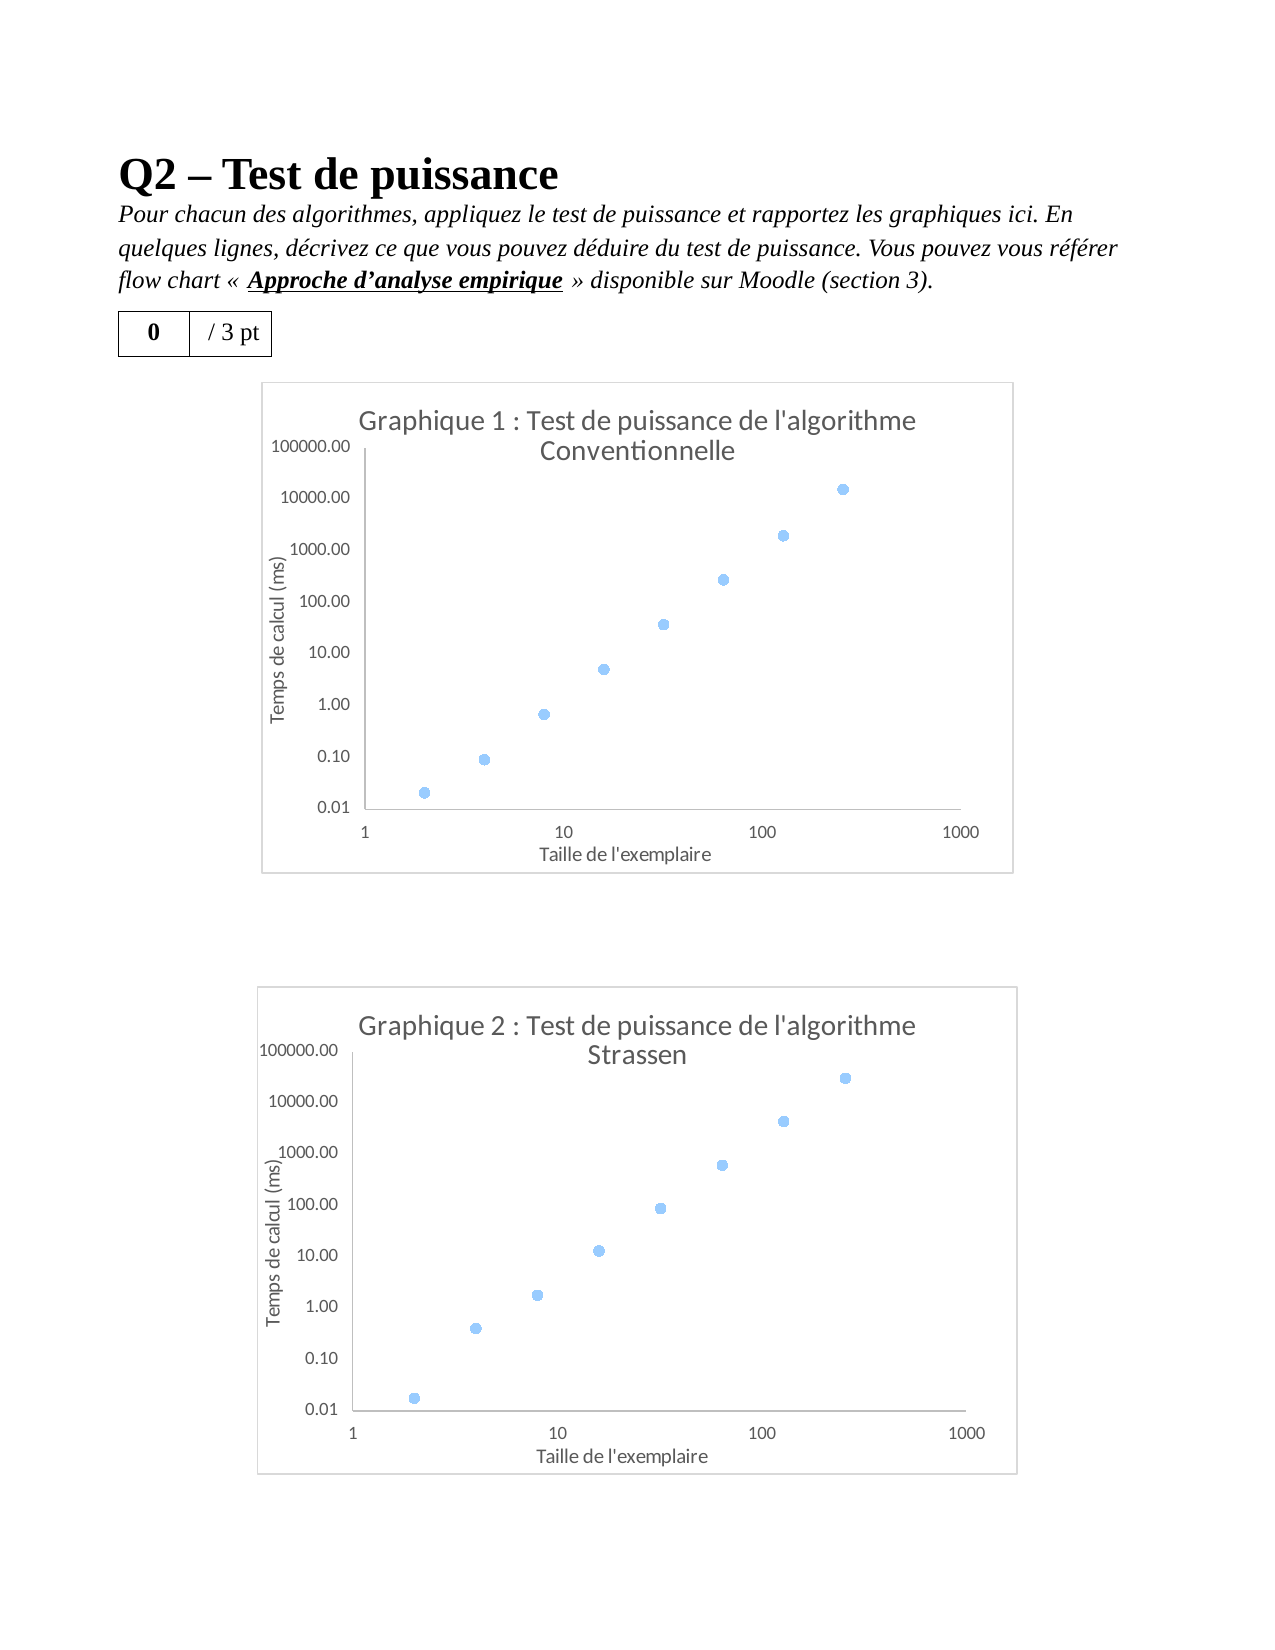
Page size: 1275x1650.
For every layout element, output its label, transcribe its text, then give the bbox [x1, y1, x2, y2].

subtitle Q2 – Test de puissance [118, 147, 1157, 199]
table_header / 3 pt [190, 312, 271, 356]
text Pour chacun des algorithmes, appliquez le test de puissance et rapportez les graphiques ici. En quelques lignes, décrivez ce que vous pouvez déduire du test de puissance. Vous pouvez vous référer flow chart « Approche d’analyse empirique » disponible sur Moodle (section 3). [118, 199, 1157, 294]
table_header 0 [119, 312, 189, 356]
